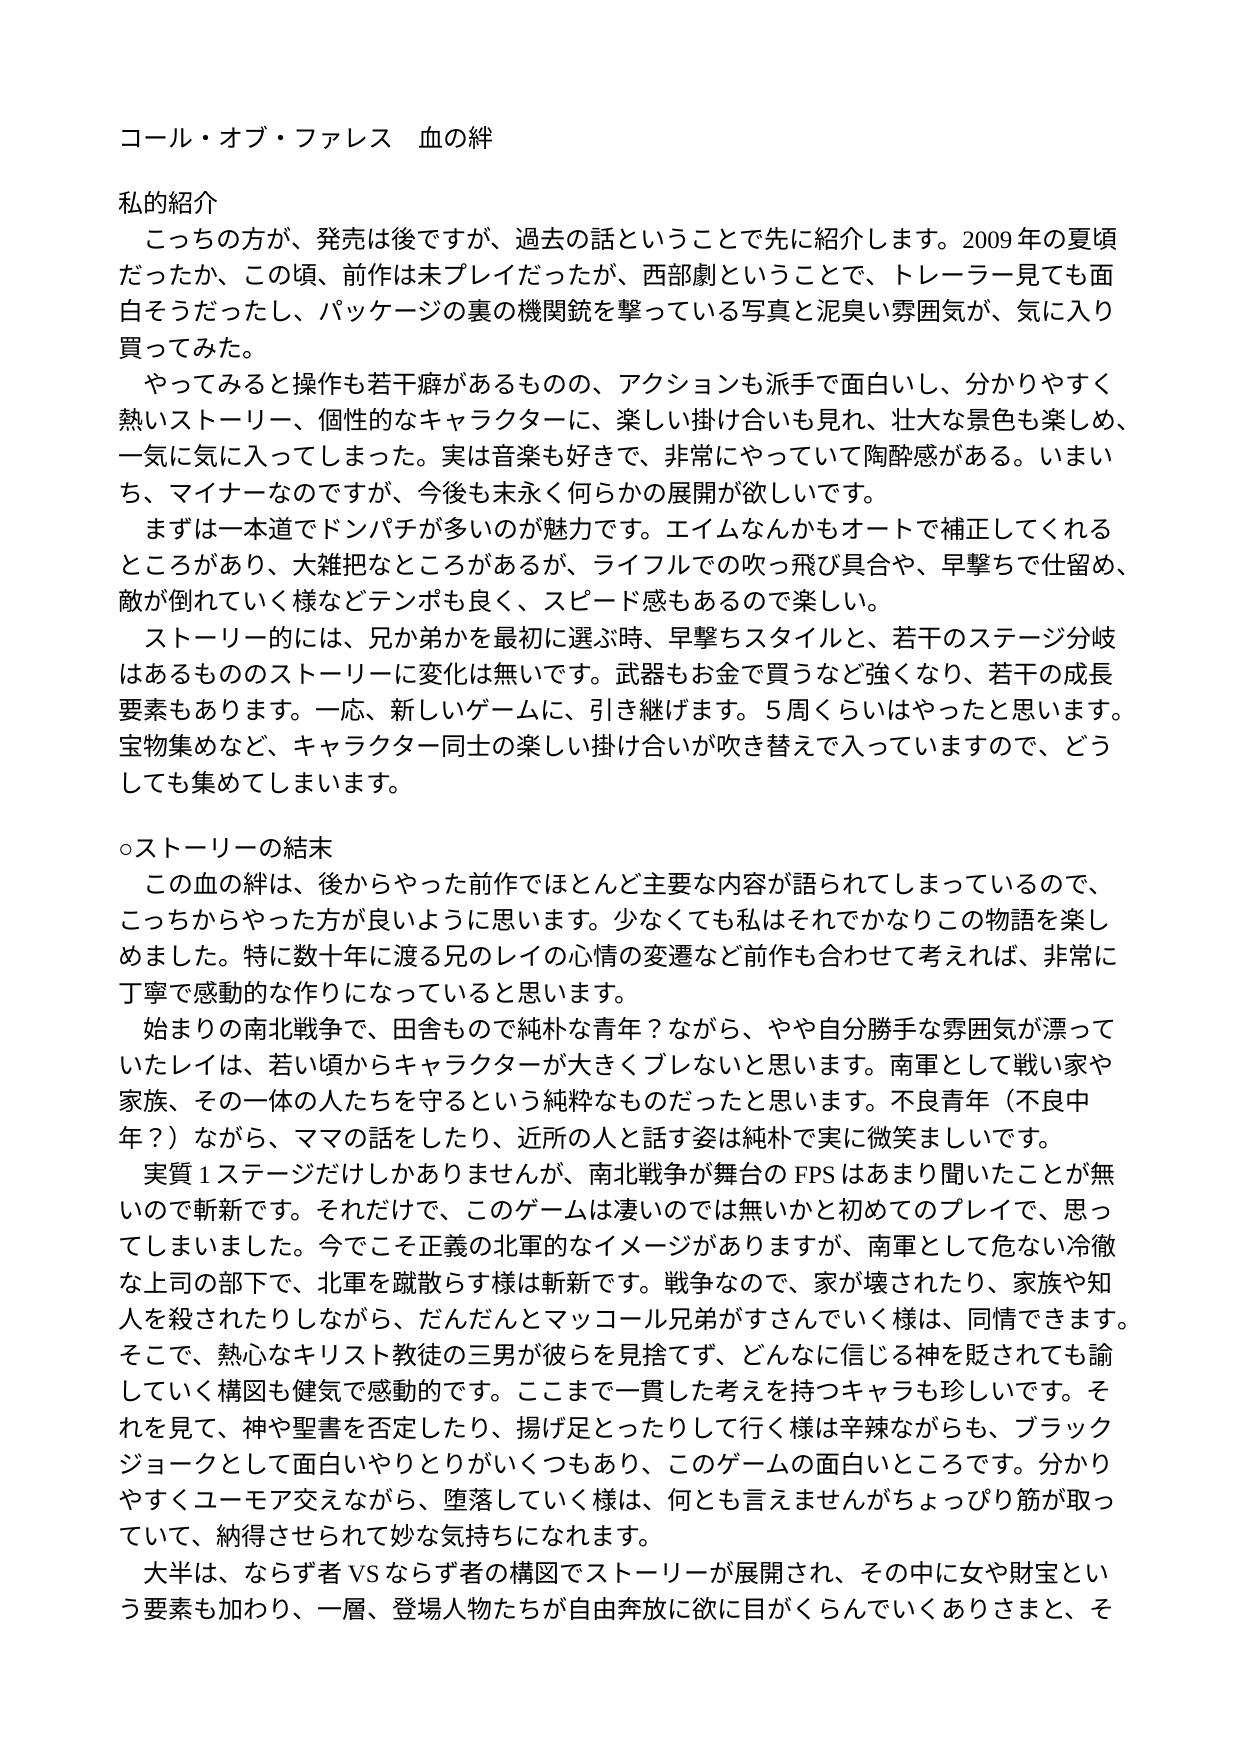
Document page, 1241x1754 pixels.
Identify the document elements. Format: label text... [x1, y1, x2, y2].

text ストーリー的には、兄か弟かを最初に選ぶ時、早撃ちスタイルと、若干のステージ分岐はあるもののストーリーに変化は無いです。武器もお金で買うなど強くなり、若干の成長要素もあります。一応、新しいゲームに、引き継げます。５周くらいはやったと思います。宝物集めなど、キャラクター同士の楽しい掛け合いが吹き替えで入っていますので、どうしても集めてしまいます。 [118, 618, 1122, 799]
text この血の絆は、後からやった前作でほとんど主要な内容が語られてしまっているので、こっちからやった方が良いように思います。少なくても私はそれでかなりこの物語を楽しめました。特に数十年に渡る兄のレイの心情の変遷など前作も合わせて考えれば、非常に丁寧で感動的な作りになっていると思います。 [118, 864, 1122, 1009]
text 実質1ステージだけしかありませんが、南北戦争が舞台のFPSはあまり聞いたことが無いので斬新です。それだけで、このゲームは凄いのでは無いかと初めてのプレイで、思ってしまいました。今でこそ正義の北軍的なイメージがありますが、南軍として危ない冷徹な上司の部下で、北軍を蹴散らす様は斬新です。戦争なので、家が壊されたり、家族や知人を殺されたりしながら、だんだんとマッコール兄弟がすさんでいく様は、同情できます。そこで、熱心なキリスト教徒の三男が彼らを見捨てず、どんなに信じる神を貶されても諭していく構図も健気で感動的です。ここまで一貫した考えを持つキャラも珍しいです。それを見て、神や聖書を否定したり、揚げ足とったりして行く様は辛辣ながらも、ブラックジョークとして面白いやりとりがいくつもあり、このゲームの面白いところです。分かりやすくユーモア交えながら、堕落していく様は、何とも言えませんがちょっぴり筋が取っていて、納得させられて妙な気持ちになれます。 [118, 1154, 1122, 1553]
text 始まりの南北戦争で、田舎もので純朴な青年？ながら、やや自分勝手な雰囲気が漂っていたレイは、若い頃からキャラクターが大きくブレないと思います。南軍として戦い家や家族、その一体の人たちを守るという純粋なものだったと思います。不良青年（不良中年？）ながら、ママの話をしたり、近所の人と話す姿は純朴で実に微笑ましいです。 [118, 1009, 1122, 1154]
text 大半は、ならず者VSならず者の構図でストーリーが展開され、その中に女や財宝という要素も加わり、一層、登場人物たちが自由奔放に欲に目がくらんでいくありさまと、それを諭そうとする三男のやりとりも面白く、次が気になっていきます。昔の映画のように、ネイティブアメリカンもステレオタイプで、残忍な敵が多く、彼らの危険な雰囲気も物語に良い刺激を与えています。また話の分かるネイティブアメリカンも出てきて、色々なところに陰謀渦巻いていて退屈しませんでした。南軍の元上司も、典型的な悪役で、退役後は盗賊になったというから、期待を裏切りません。一応、ラスボスですしね。ファレスも悪党の割には、人間臭いところがあり面白いキャラクターでした。初プレイ時も、多分、こいつは死んでいないなと水の中に消える姿を見て思いました。レイを改心させるために、あえて、勝負を挑む振りをして、撃ち殺された三男も、ロード中に決意の痛々しいまでの独白があり、前作では歳を取ったレイの後悔の独白があり、単に古典的な悲劇に終わらず、深みを与えているのが良いです。人は変われるというのがこのシリーズのテーマなのかもしれません。 [118, 1553, 1122, 1626]
text やってみると操作も若干癖があるものの、アクションも派手で面白いし、分かりやすく熱いストーリー、個性的なキャラクターに、楽しい掛け合いも見れ、壮大な景色も楽しめ、一気に気に入ってしまった。実は音楽も好きで、非常にやっていて陶酔感がある。いまいち、マイナーなのですが、今後も末永く何らかの展開が欲しいです。 [118, 364, 1122, 509]
text コール・オブ・ファレス 血の絆 [118, 118, 1122, 154]
text 私的紹介 [118, 183, 1122, 219]
text まずは一本道でドンパチが多いのが魅力です。エイムなんかもオートで補正してくれるところがあり、大雑把なところがあるが、ライフルでの吹っ飛び具合や、早撃ちで仕留め、敵が倒れていく様などテンポも良く、スピード感もあるので楽しい。 [118, 509, 1122, 618]
text ○ストーリーの結末 [118, 828, 1122, 864]
text こっちの方が、発売は後ですが、過去の話ということで先に紹介します。2009年の夏頃だったか、この頃、前作は未プレイだったが、西部劇ということで、トレーラー見ても面白そうだったし、パッケージの裏の機関銃を撃っている写真と泥臭い雰囲気が、気に入り買ってみた。 [118, 219, 1122, 364]
